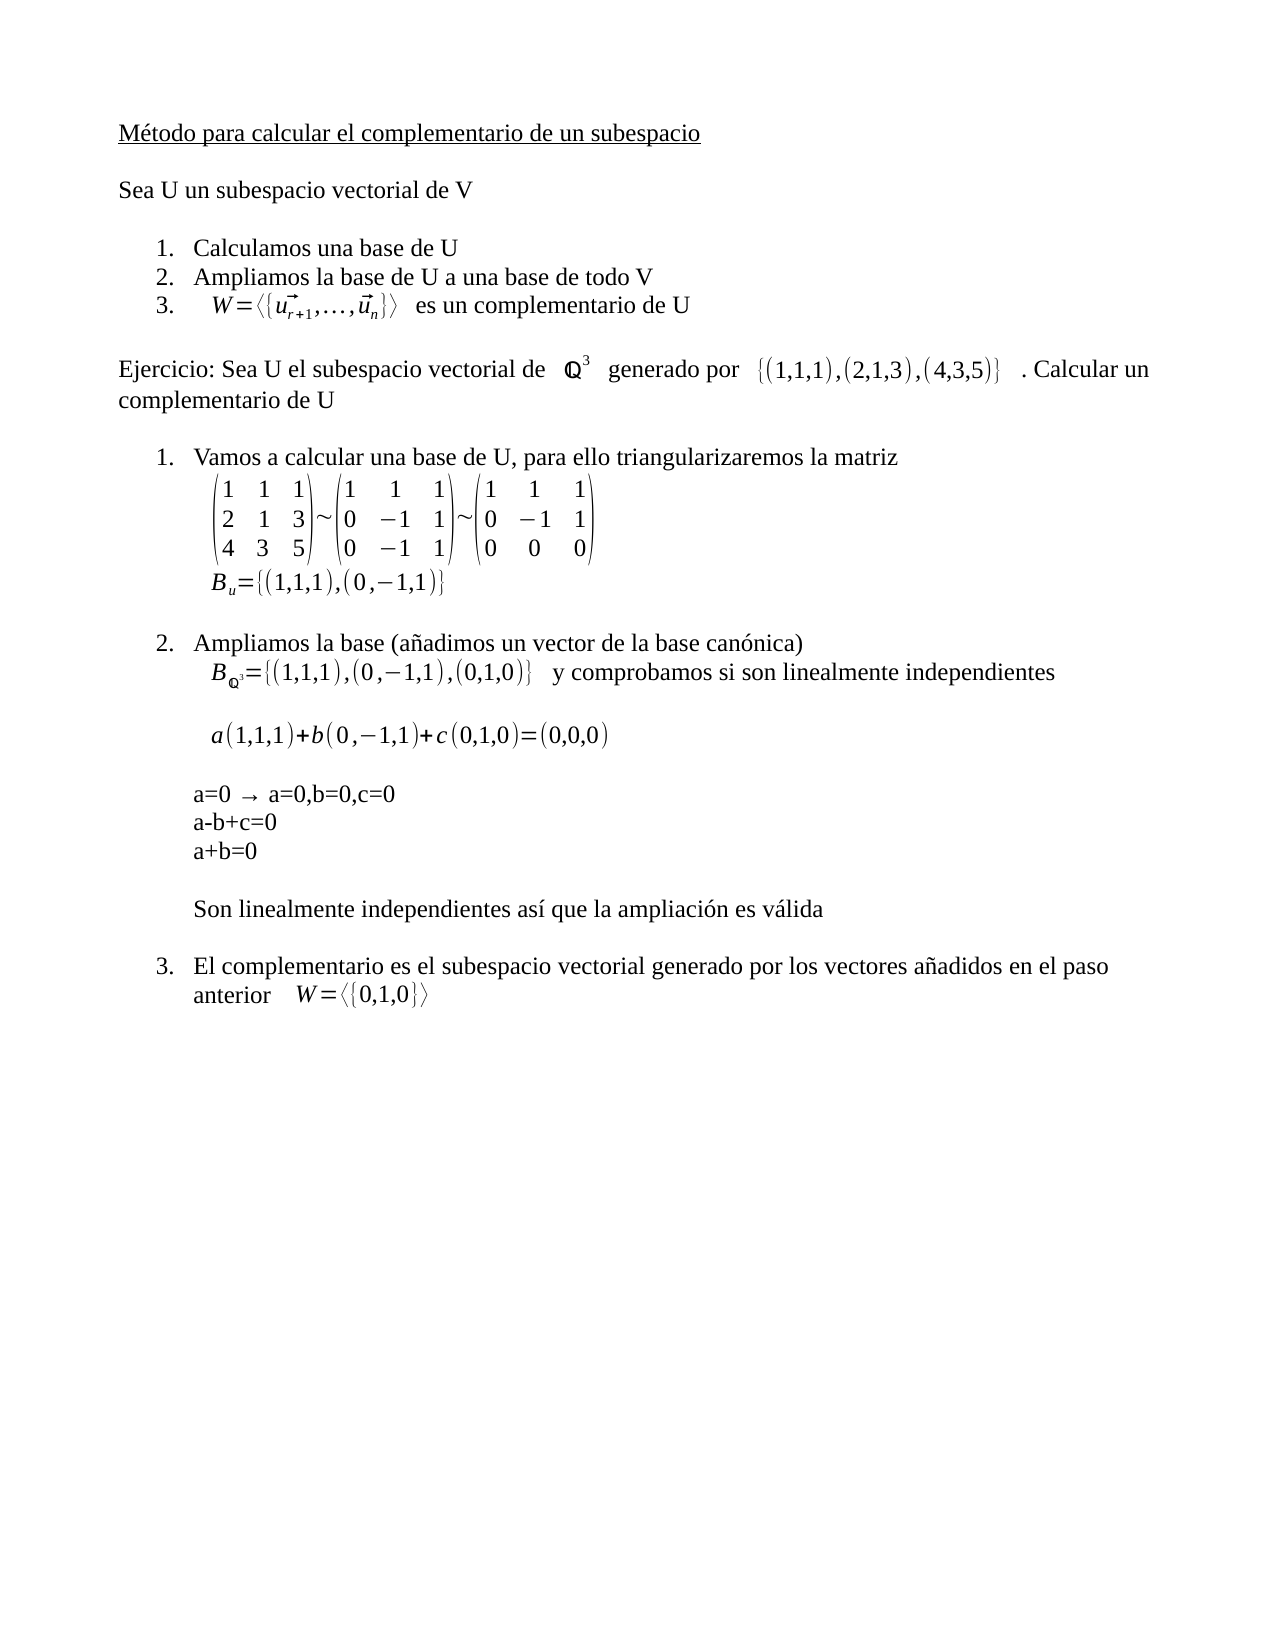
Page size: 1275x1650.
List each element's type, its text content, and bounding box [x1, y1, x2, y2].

list es un complementario de U [156, 291, 1157, 323]
list Calculamos una base de U [156, 233, 1157, 262]
list a-b+c=0 [156, 807, 1157, 836]
list y comprobamos si son linealmente independientes [156, 657, 1157, 691]
list Vamos a calcular una base de U, para ello triangularizaremos la matriz [156, 442, 1157, 471]
text Ejercicio: Sea U el subespacio vectorial degenerado por. Calcular un complementario de U [118, 352, 1157, 413]
list a=0 → a=0,b=0,c=0 [156, 779, 1157, 807]
list a+b=0 [156, 836, 1157, 865]
text Método para calcular el complementario de un subespacio [118, 118, 1157, 147]
list Son linealmente independientes así que la ampliación es válida [156, 894, 1157, 922]
text Sea U un subespacio vectorial de V [118, 176, 1157, 204]
list Ampliamos la base de U a una base de todo V [156, 262, 1157, 291]
list Ampliamos la base (añadimos un vector de la base canónica) [156, 628, 1157, 657]
list El complementario es el subespacio vectorial generado por los vectores añadidos en el paso anterior [156, 951, 1157, 1010]
